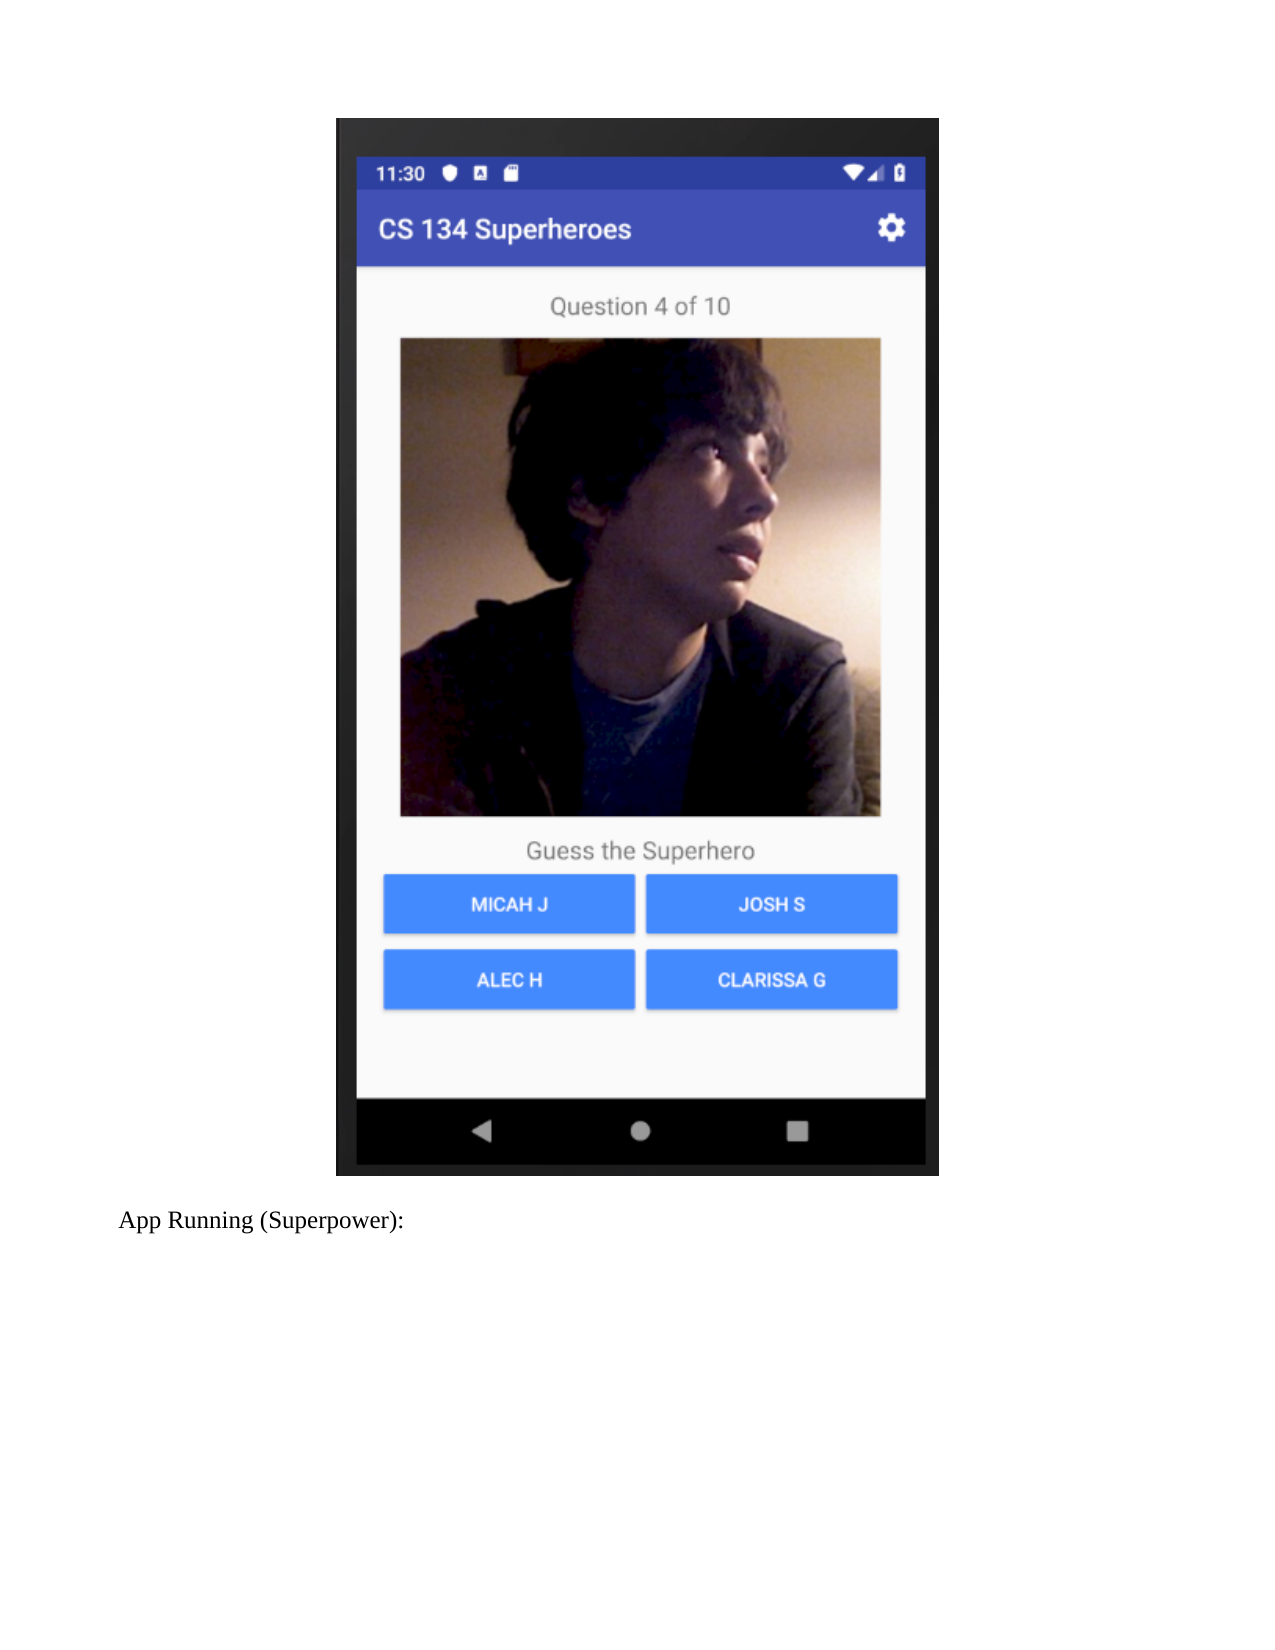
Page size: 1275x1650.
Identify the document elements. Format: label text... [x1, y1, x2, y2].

picture [336, 118, 939, 1176]
text App Running (Superpower): [118, 1205, 1157, 1233]
